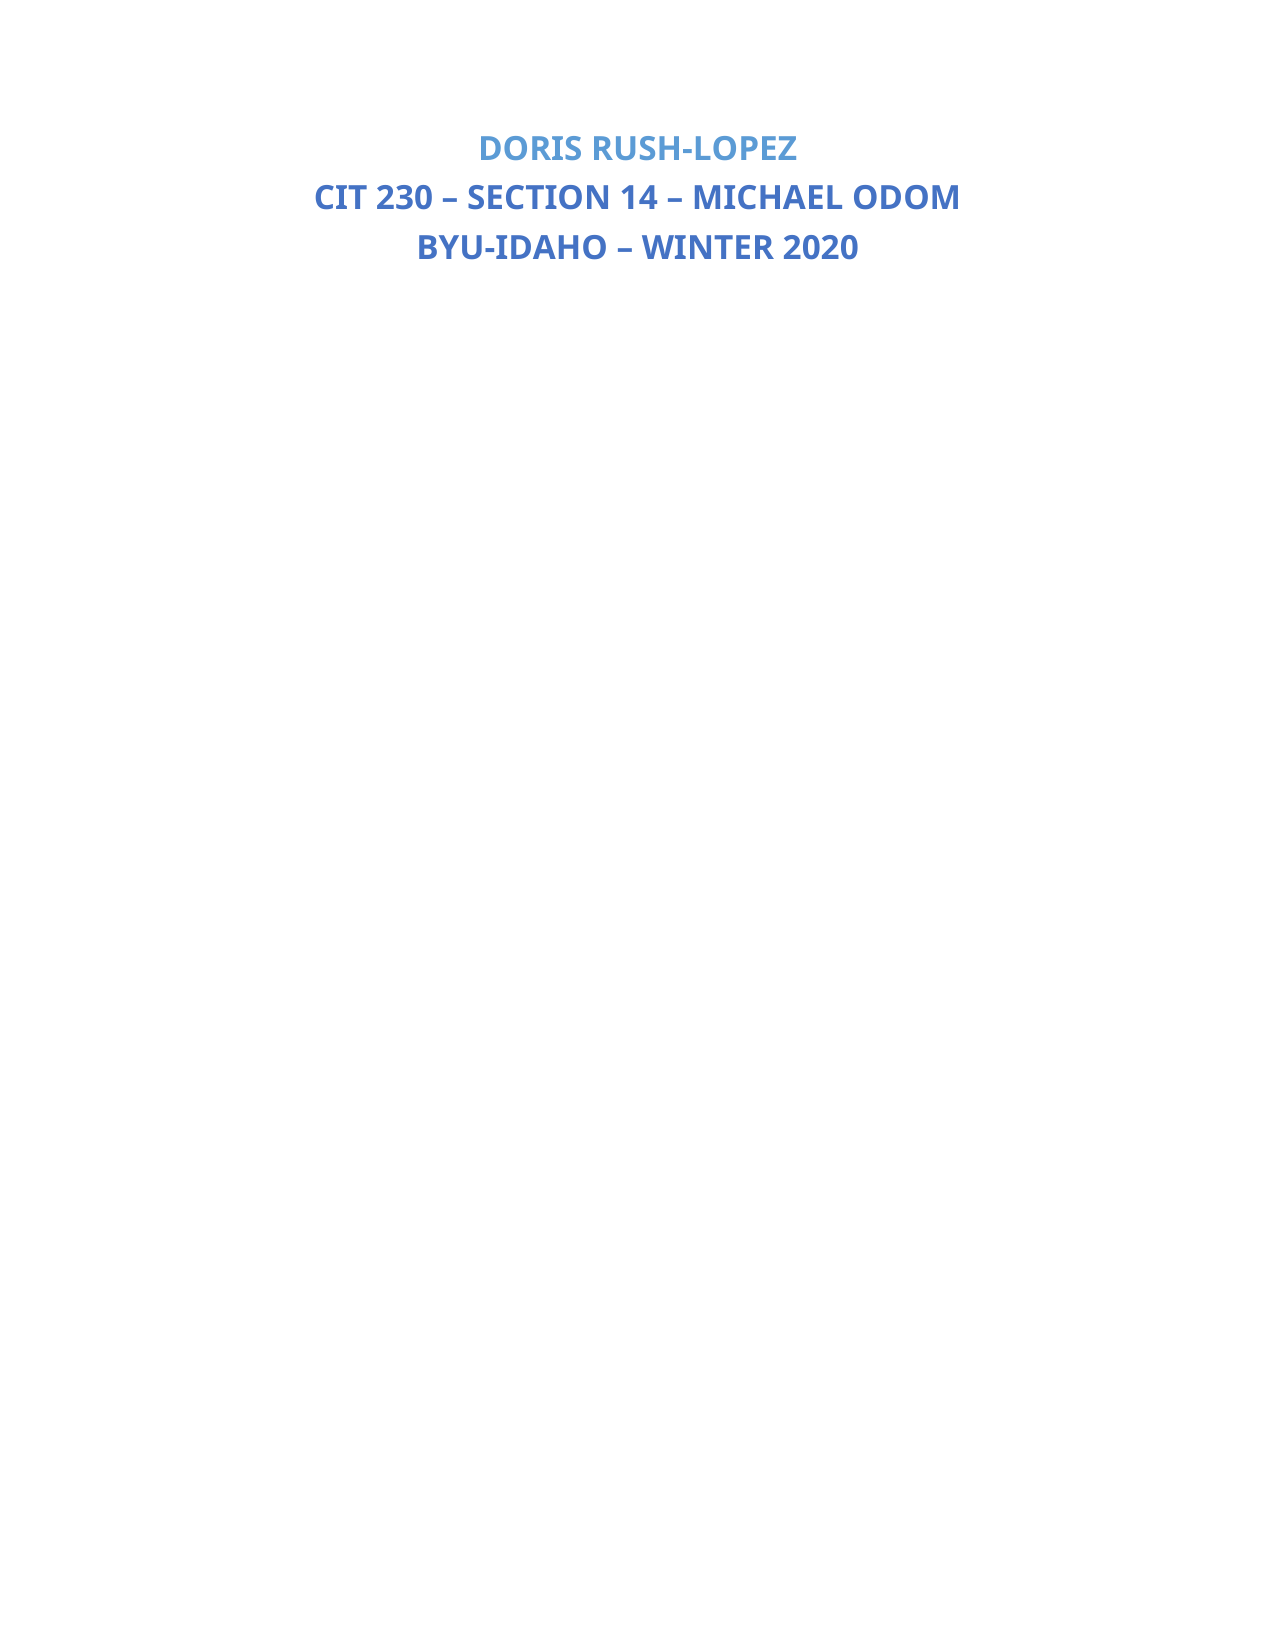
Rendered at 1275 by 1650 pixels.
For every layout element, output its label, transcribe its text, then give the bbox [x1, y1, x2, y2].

text BYU-IDAHO – WINTER 2020 [75, 224, 1200, 269]
text doris Rush-Lopez [75, 124, 1200, 170]
text cit 230 – section 14 – MICHAEL ODOM [75, 174, 1200, 219]
